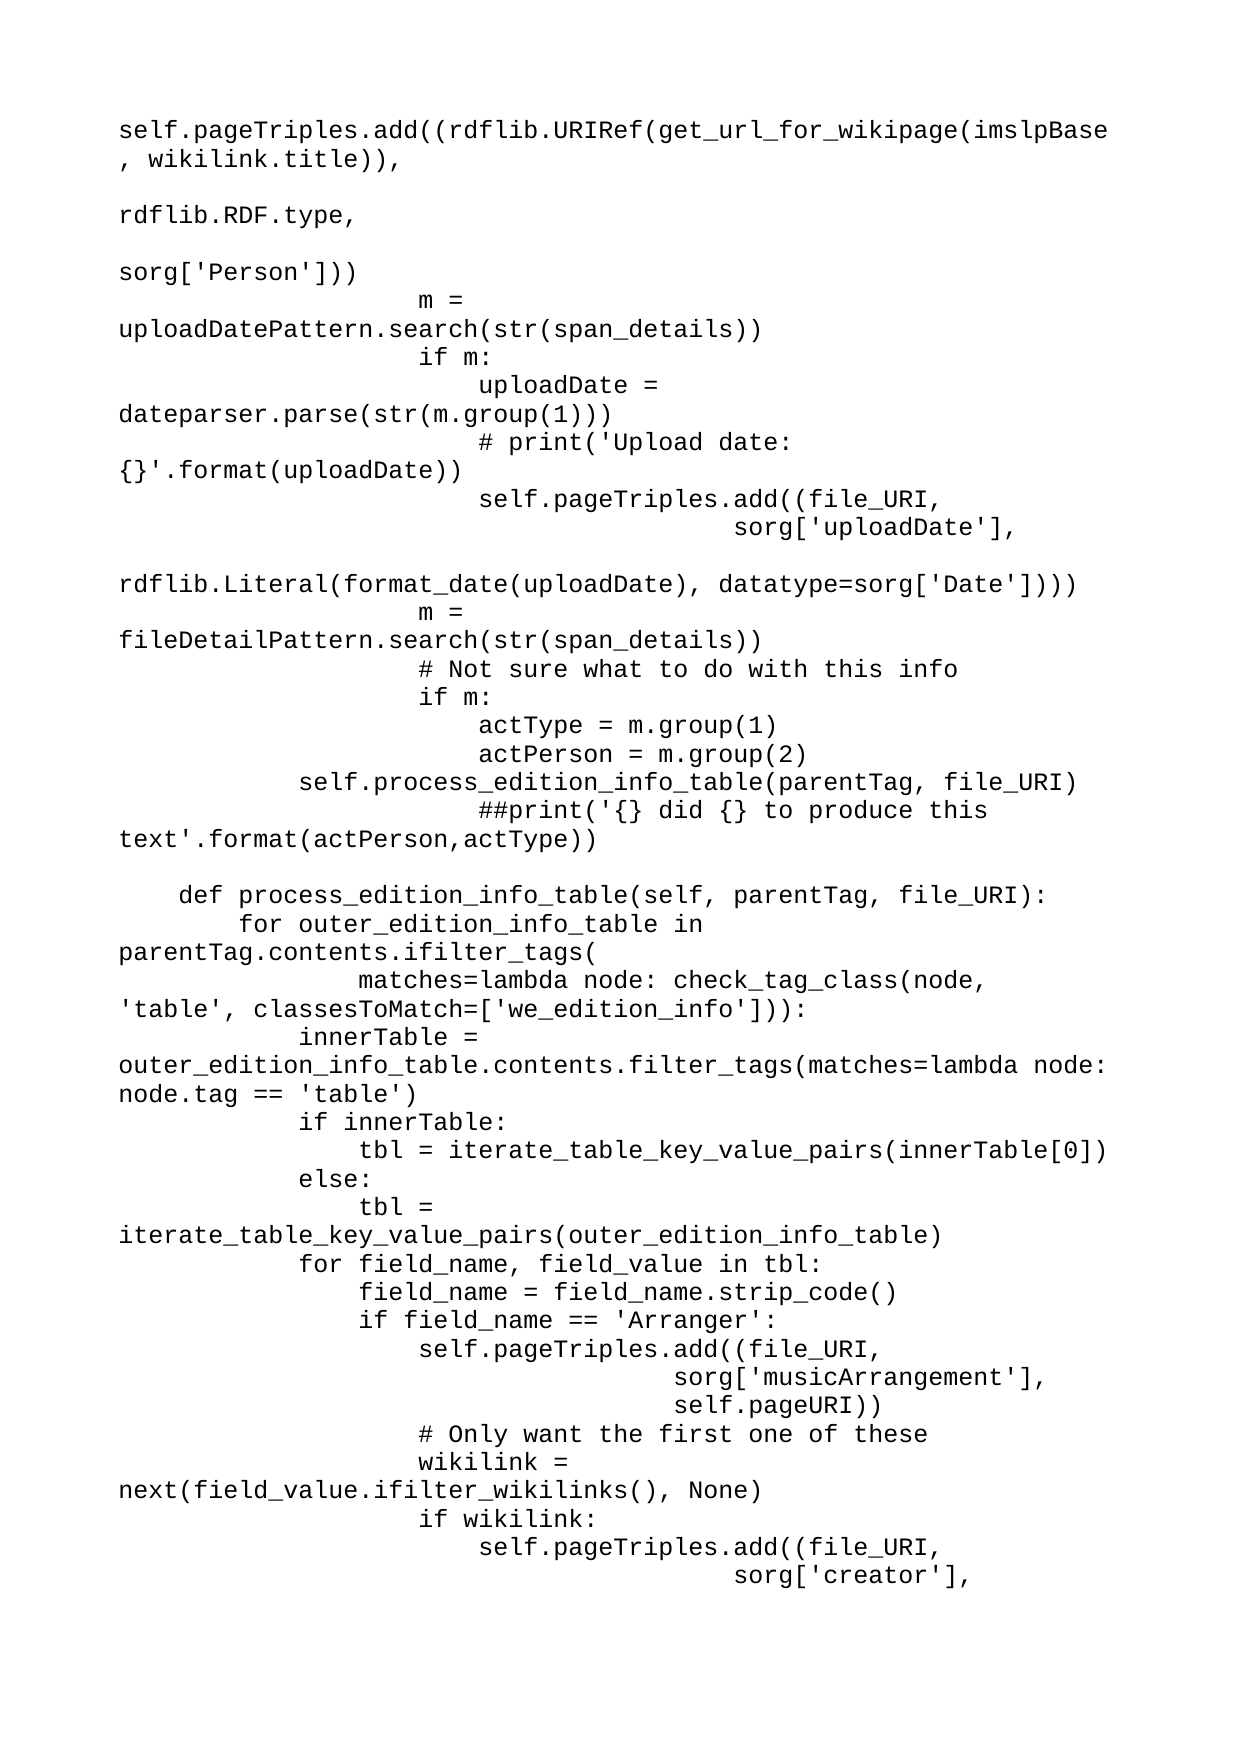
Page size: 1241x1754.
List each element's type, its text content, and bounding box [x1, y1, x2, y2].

text tbl = iterate_table_key_value_pairs(outer_edition_info_table) [118, 1195, 1122, 1251]
text self.process_edition_info_table(parentTag, file_URI) [118, 770, 1122, 798]
text self.pageTriples.add((file_URI, [118, 1535, 1122, 1563]
text tbl = iterate_table_key_value_pairs(innerTable[0]) [118, 1138, 1122, 1166]
text self.pageTriples.add((file_URI, [118, 1336, 1122, 1365]
text matches=lambda node: check_tag_class(node, 'table', classesToMatch=['we_edition_info'])): [118, 968, 1122, 1025]
text # Only want the first one of these [118, 1421, 1122, 1450]
text self.pageTriples.add((file_URI, [118, 486, 1122, 515]
text actPerson = m.group(2) [118, 741, 1122, 770]
text rdflib.Literal(format_date(uploadDate), datatype=sorg['Date']))) [118, 543, 1122, 600]
text sorg['creator'], [118, 1563, 1122, 1591]
text ##print('{} did {} to produce this text'.format(actPerson,actType)) [118, 798, 1122, 855]
text innerTable = outer_edition_info_table.contents.filter_tags(matches=lambda node: node.tag == 'table') [118, 1025, 1122, 1110]
text self.pageURI)) [118, 1393, 1122, 1421]
text if field_name == 'Arranger': [118, 1308, 1122, 1336]
text if m: [118, 345, 1122, 373]
text if innerTable: [118, 1110, 1122, 1138]
text actType = m.group(1) [118, 713, 1122, 741]
text # print('Upload date: {}'.format(uploadDate)) [118, 430, 1122, 486]
text field_name = field_name.strip_code() [118, 1280, 1122, 1308]
text for field_name, field_value in tbl: [118, 1251, 1122, 1280]
text def process_edition_info_table(self, parentTag, file_URI): [118, 883, 1122, 911]
text else: [118, 1166, 1122, 1195]
text for outer_edition_info_table in parentTag.contents.ifilter_tags( [118, 911, 1122, 968]
text m = fileDetailPattern.search(str(span_details)) [118, 600, 1122, 656]
text if m: [118, 685, 1122, 713]
text sorg['uploadDate'], [118, 515, 1122, 543]
text [118, 1591, 1122, 1620]
text m = uploadDatePattern.search(str(span_details)) [118, 288, 1122, 345]
text wikilink = next(field_value.ifilter_wikilinks(), None) [118, 1450, 1122, 1506]
text self.pageTriples.add((rdflib.URIRef(get_url_for_wikipage(imslpBase, wikilink.title)), [118, 118, 1122, 175]
text uploadDate = dateparser.parse(str(m.group(1))) [118, 373, 1122, 430]
text sorg['Person'])) [118, 231, 1122, 288]
text rdflib.RDF.type, [118, 175, 1122, 231]
text if wikilink: [118, 1506, 1122, 1535]
text sorg['musicArrangement'], [118, 1365, 1122, 1393]
text # Not sure what to do with this info [118, 656, 1122, 685]
